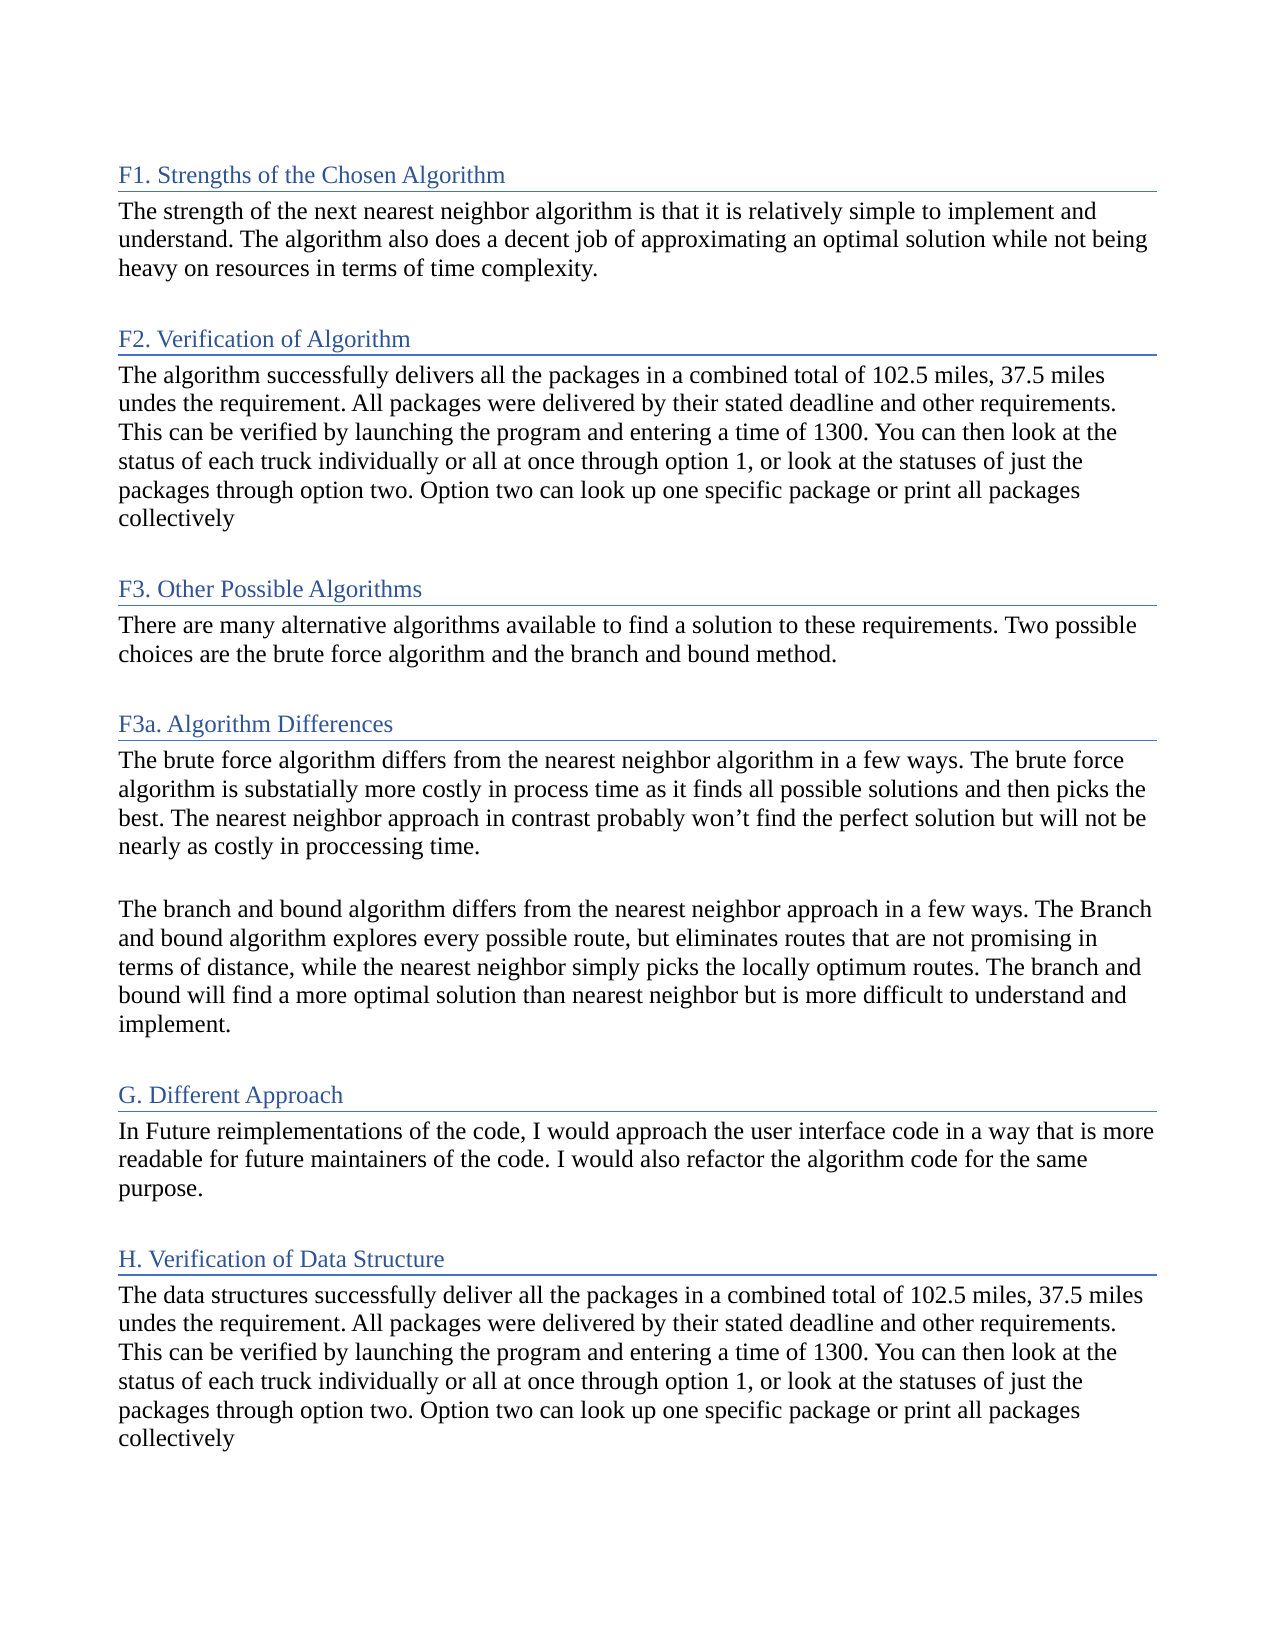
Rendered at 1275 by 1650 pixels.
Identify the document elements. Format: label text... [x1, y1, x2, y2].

subtitle F1. Strengths of the Chosen Algorithm [118, 160, 1157, 191]
text In Future reimplementations of the code, I would approach the user interface code in a way that is more readable for future maintainers of the code. I would also refactor the algorithm code for the same purpose. [118, 1116, 1157, 1202]
text The data structures successfully deliver all the packages in a combined total of 102.5 miles, 37.5 miles undes the requirement. All packages were delivered by their stated deadline and other requirements. This can be verified by launching the program and entering a time of 1300. You can then look at the status of each truck individually or all at once through option 1, or look at the statuses of just the packages through option two. Option two can look up one specific package or print all packages collectively [118, 1280, 1157, 1452]
subtitle F3a. Algorithm Differences [118, 709, 1157, 740]
subtitle H. Verification of Data Structure [118, 1244, 1157, 1274]
text The algorithm successfully delivers all the packages in a combined total of 102.5 miles, 37.5 miles undes the requirement. All packages were delivered by their stated deadline and other requirements. This can be verified by launching the program and entering a time of 1300. You can then look at the status of each truck individually or all at once through option 1, or look at the statuses of just the packages through option two. Option two can look up one specific package or print all packages collectively [118, 360, 1157, 532]
subtitle F3. Other Possible Algorithms [118, 574, 1157, 605]
text The brute force algorithm differs from the nearest neighbor algorithm in a few ways. The brute force algorithm is substatially more costly in process time as it finds all possible solutions and then picks the best. The nearest neighbor approach in contrast probably won’t find the perfect solution but will not be nearly as costly in proccessing time. [118, 745, 1157, 860]
text The branch and bound algorithm differs from the nearest neighbor approach in a few ways. The Branch and bound algorithm explores every possible route, but eliminates routes that are not promising in terms of distance, while the nearest neighbor simply picks the locally optimum routes. The branch and bound will find a more optimal solution than nearest neighbor but is more difficult to understand and implement. [118, 894, 1157, 1038]
subtitle F2. Verification of Algorithm [118, 324, 1157, 354]
text The strength of the next nearest neighbor algorithm is that it is relatively simple to implement and understand. The algorithm also does a decent job of approximating an optimal solution while not being heavy on resources in terms of time complexity. [118, 196, 1157, 282]
subtitle G. Different Approach [118, 1080, 1157, 1111]
text There are many alternative algorithms available to find a solution to these requirements. Two possible choices are the brute force algorithm and the branch and bound method. [118, 610, 1157, 667]
